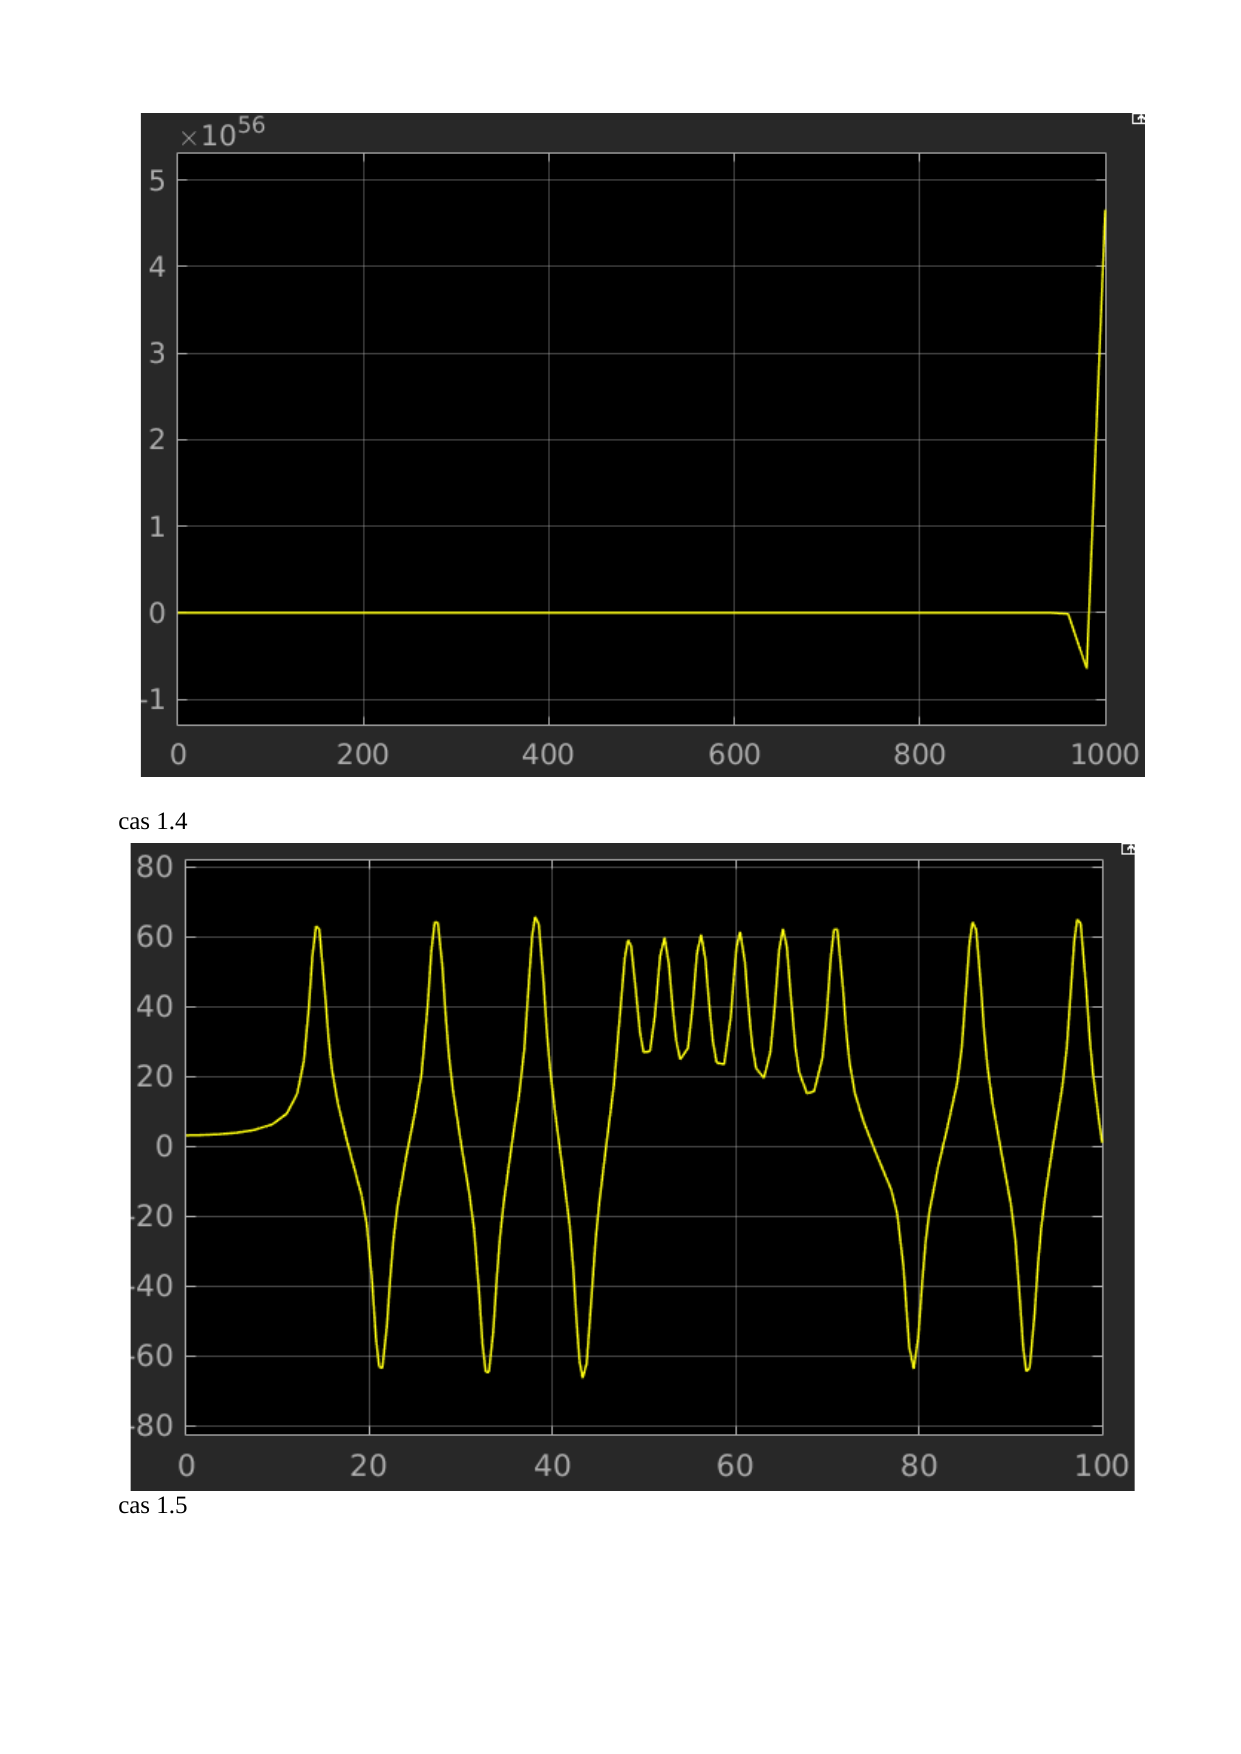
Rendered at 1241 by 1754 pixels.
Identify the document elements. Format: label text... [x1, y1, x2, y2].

text cas 1.4 [118, 806, 1122, 834]
text cas 1.5 [118, 1107, 1122, 1519]
picture [140, 113, 1145, 777]
picture [130, 843, 1135, 1491]
